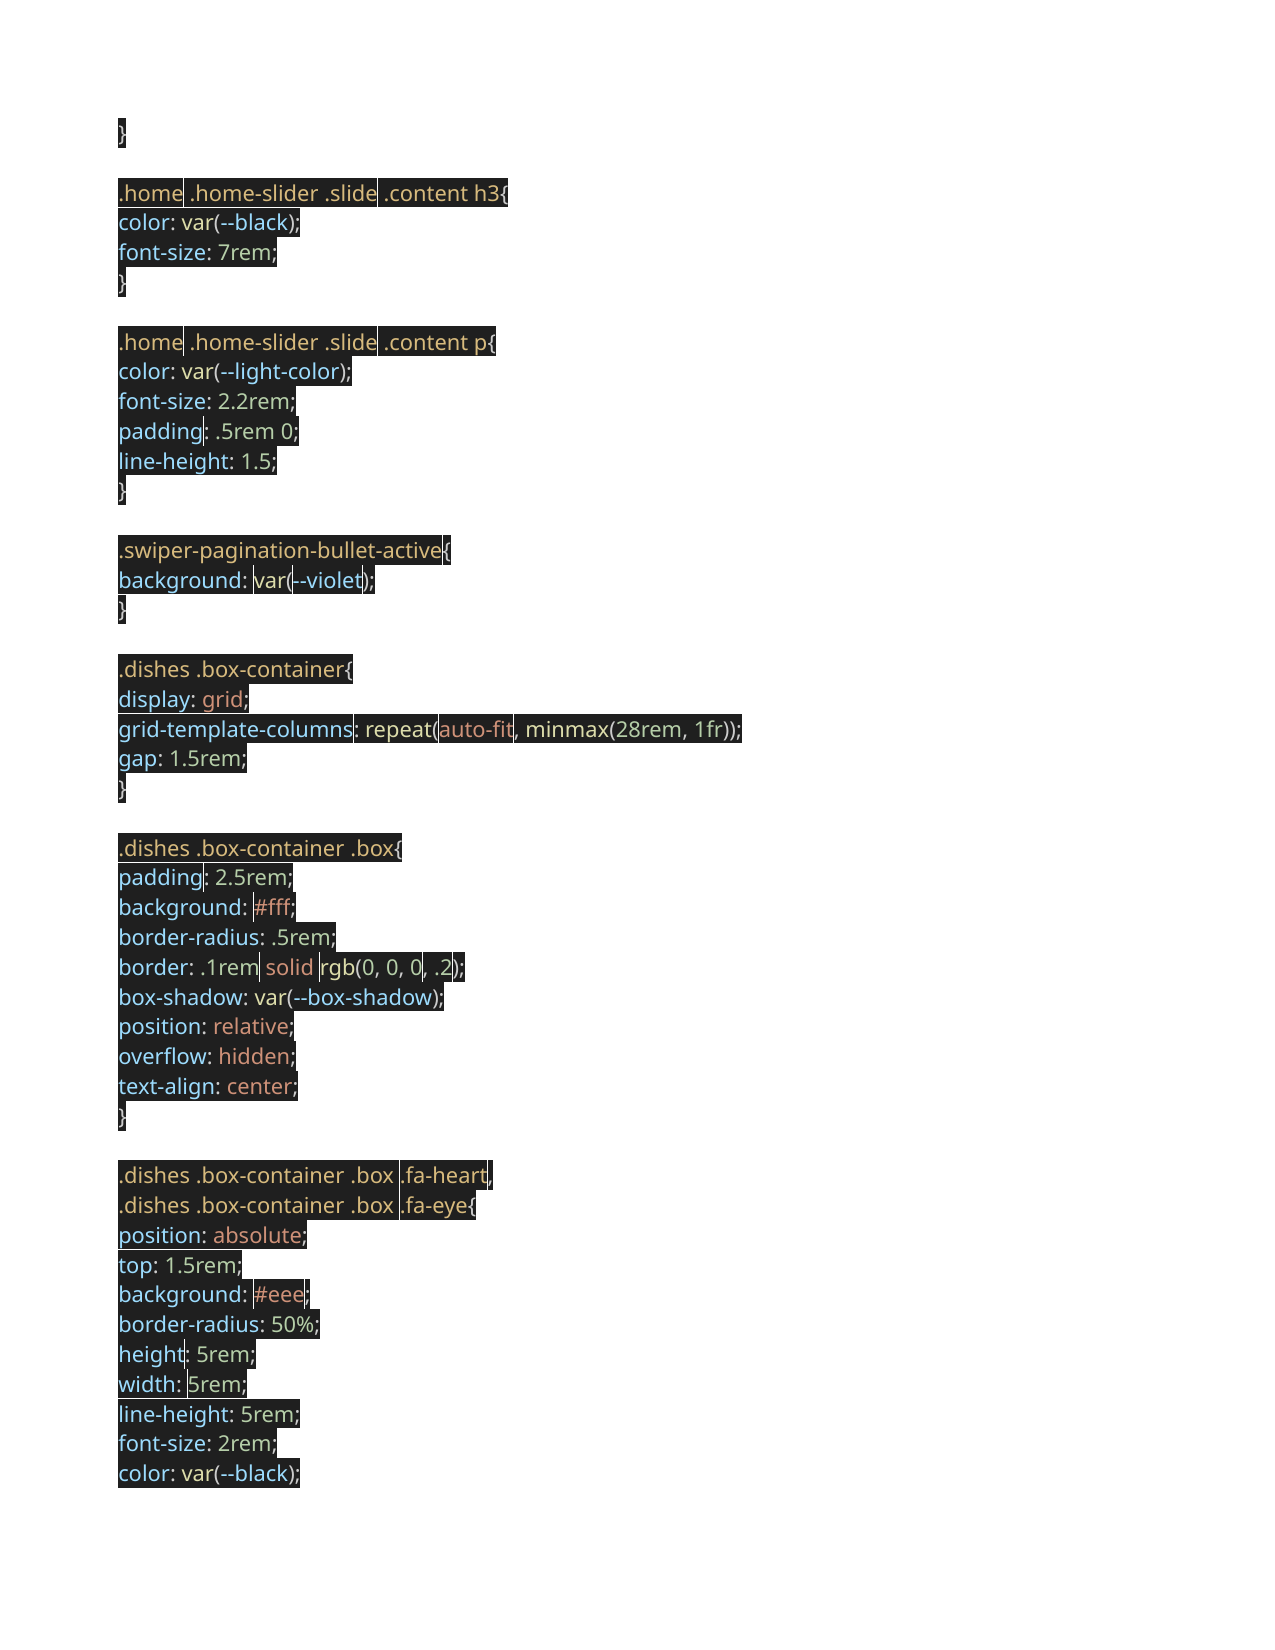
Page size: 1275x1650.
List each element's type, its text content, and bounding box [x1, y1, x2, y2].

text } [118, 267, 1157, 297]
text border-radius: .5rem; [118, 922, 1157, 952]
text box-shadow: var(--box-shadow); [118, 982, 1157, 1011]
text .home .home-slider .slide .content h3{ [118, 178, 1157, 207]
text } [118, 1101, 1157, 1131]
text line-height: 5rem; [118, 1398, 1157, 1428]
text .swiper-pagination-bullet-active{ [118, 535, 1157, 565]
text .dishes .box-container .box .fa-eye{ [118, 1190, 1157, 1220]
text top: 1.5rem; [118, 1249, 1157, 1279]
text .dishes .box-container .box .fa-heart, [118, 1160, 1157, 1190]
text background: var(--violet); [118, 565, 1157, 594]
text text-align: center; [118, 1071, 1157, 1101]
text line-height: 1.5; [118, 446, 1157, 475]
text .dishes .box-container .box{ [118, 833, 1157, 862]
text border-radius: 50%; [118, 1309, 1157, 1339]
text color: var(--black); [118, 207, 1157, 237]
text width: 5rem; [118, 1369, 1157, 1398]
text color: var(--black); [118, 1458, 1157, 1488]
text position: absolute; [118, 1220, 1157, 1249]
text padding: 2.5rem; [118, 862, 1157, 892]
text gap: 1.5rem; [118, 743, 1157, 773]
text } [118, 118, 1157, 148]
text display: grid; [118, 684, 1157, 713]
text } [118, 594, 1157, 624]
text } [118, 475, 1157, 505]
text overflow: hidden; [118, 1041, 1157, 1071]
text border: .1rem solid rgb(0, 0, 0, .2); [118, 952, 1157, 982]
text } [118, 773, 1157, 803]
text font-size: 2.2rem; [118, 386, 1157, 416]
text color: var(--light-color); [118, 356, 1157, 386]
text font-size: 7rem; [118, 237, 1157, 267]
text .home .home-slider .slide .content p{ [118, 326, 1157, 356]
text height: 5rem; [118, 1339, 1157, 1369]
text grid-template-columns: repeat(auto-fit, minmax(28rem, 1fr)); [118, 713, 1157, 743]
text font-size: 2rem; [118, 1428, 1157, 1458]
text .dishes .box-container{ [118, 654, 1157, 684]
text background: #fff; [118, 892, 1157, 922]
text padding: .5rem 0; [118, 416, 1157, 446]
text position: relative; [118, 1011, 1157, 1041]
text background: #eee; [118, 1279, 1157, 1309]
